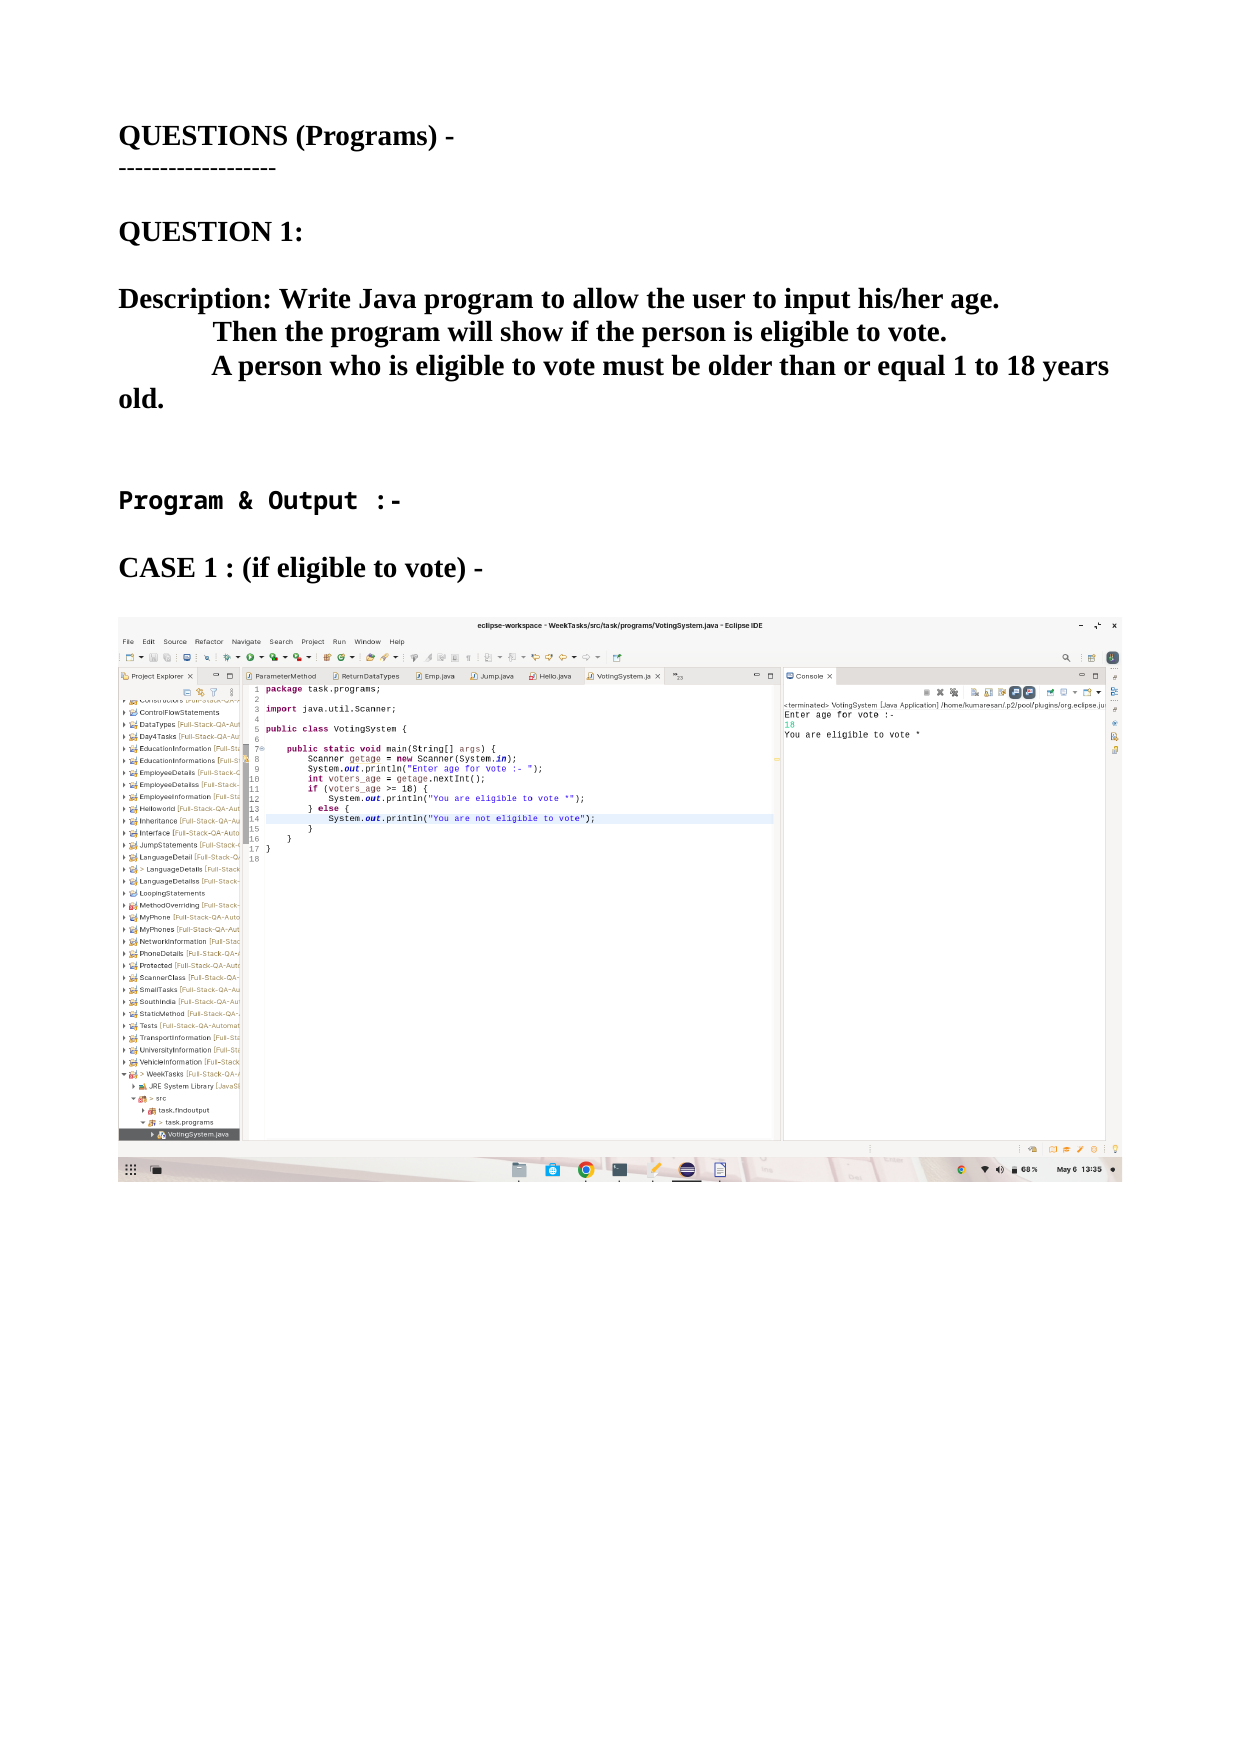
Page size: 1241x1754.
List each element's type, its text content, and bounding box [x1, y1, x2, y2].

text ------------------- [118, 152, 1122, 180]
text Program & Output :- [118, 482, 1122, 516]
text CASE 1 : (if eligible to vote) - [118, 550, 1122, 583]
text Then the program will show if the person is eligible to vote. [118, 314, 1122, 348]
text QUESTION 1: [118, 214, 1122, 247]
text QUESTIONS (Programs) - [118, 118, 1122, 152]
picture [118, 617, 1123, 1182]
text A person who is eligible to vote must be older than or equal 1 to 18 years old. [118, 348, 1122, 415]
text Description: Write Java program to allow the user to input his/her age. [118, 281, 1122, 314]
